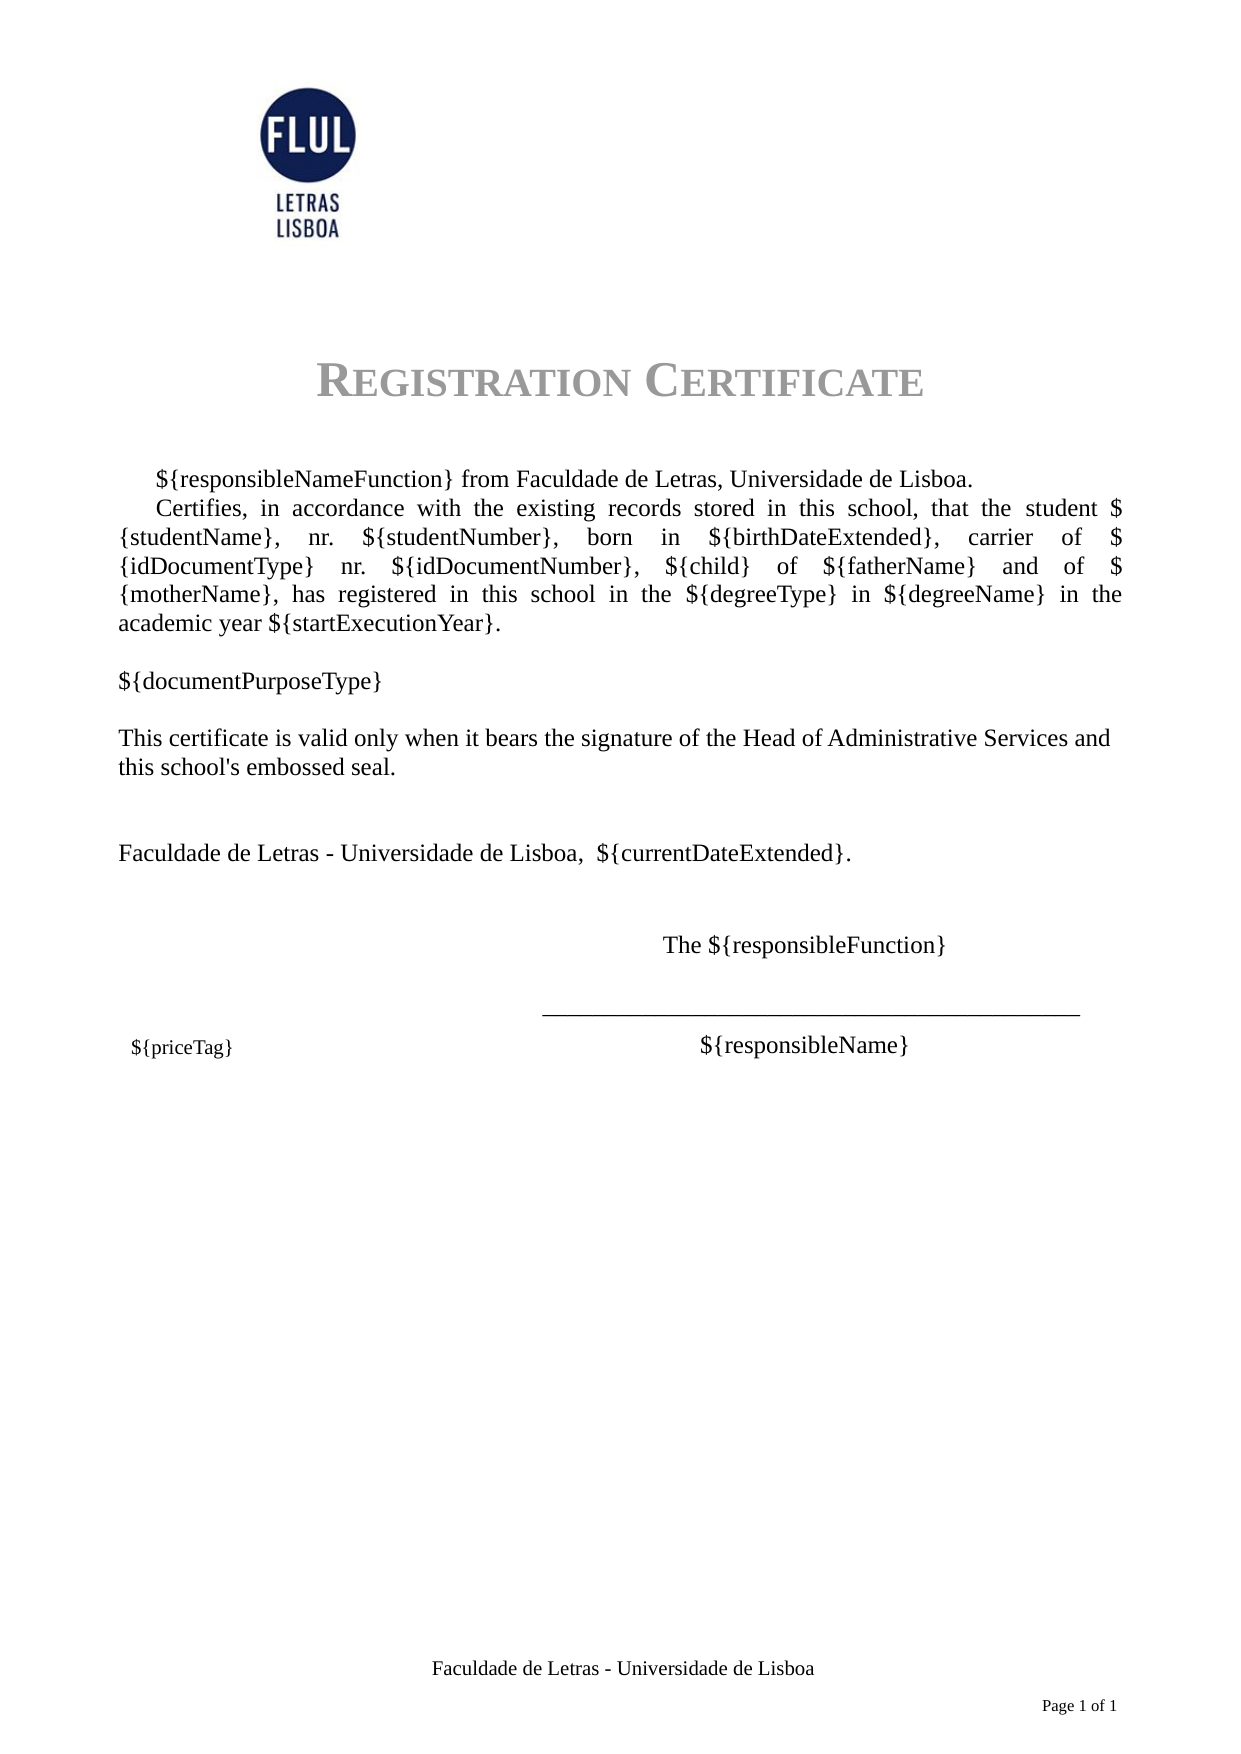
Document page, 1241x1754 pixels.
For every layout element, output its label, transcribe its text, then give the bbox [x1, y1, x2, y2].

table_cell ${responsibleName} [500, 1025, 1110, 1065]
text Registration Certificate [118, 349, 1122, 407]
text This certificate is valid only when it bears the signature of the Head of Administrative Services and this school's embossed seal. [118, 723, 1122, 781]
text ${responsibleNameFunction} from Faculdade de Letras, Universidade de Lisboa. [118, 464, 1122, 493]
table_cell ___________________________________________ [500, 965, 1110, 1024]
picture [223, 80, 393, 249]
text Certifies, in accordance with the existing records stored in this school, that the student ${studentName}, nr. ${studentNumber}, born in ${birthDateExtended}, carrier of ${idDocumentType} nr. ${idDocumentNumber}, ${child} of ${fatherName} and of ${motherName}, has registered in this school in the ${degreeType} in ${degreeName} in the academic year ${startExecutionYear}. [118, 493, 1122, 637]
text ${documentPurposeType} [118, 666, 1122, 694]
text Faculdade de Letras - Universidade de Lisboa, ${currentDateExtended}. [118, 838, 1122, 867]
table_header The ${responsibleFunction} [125, 925, 1110, 965]
table_cell ${priceTag} [125, 965, 500, 1065]
